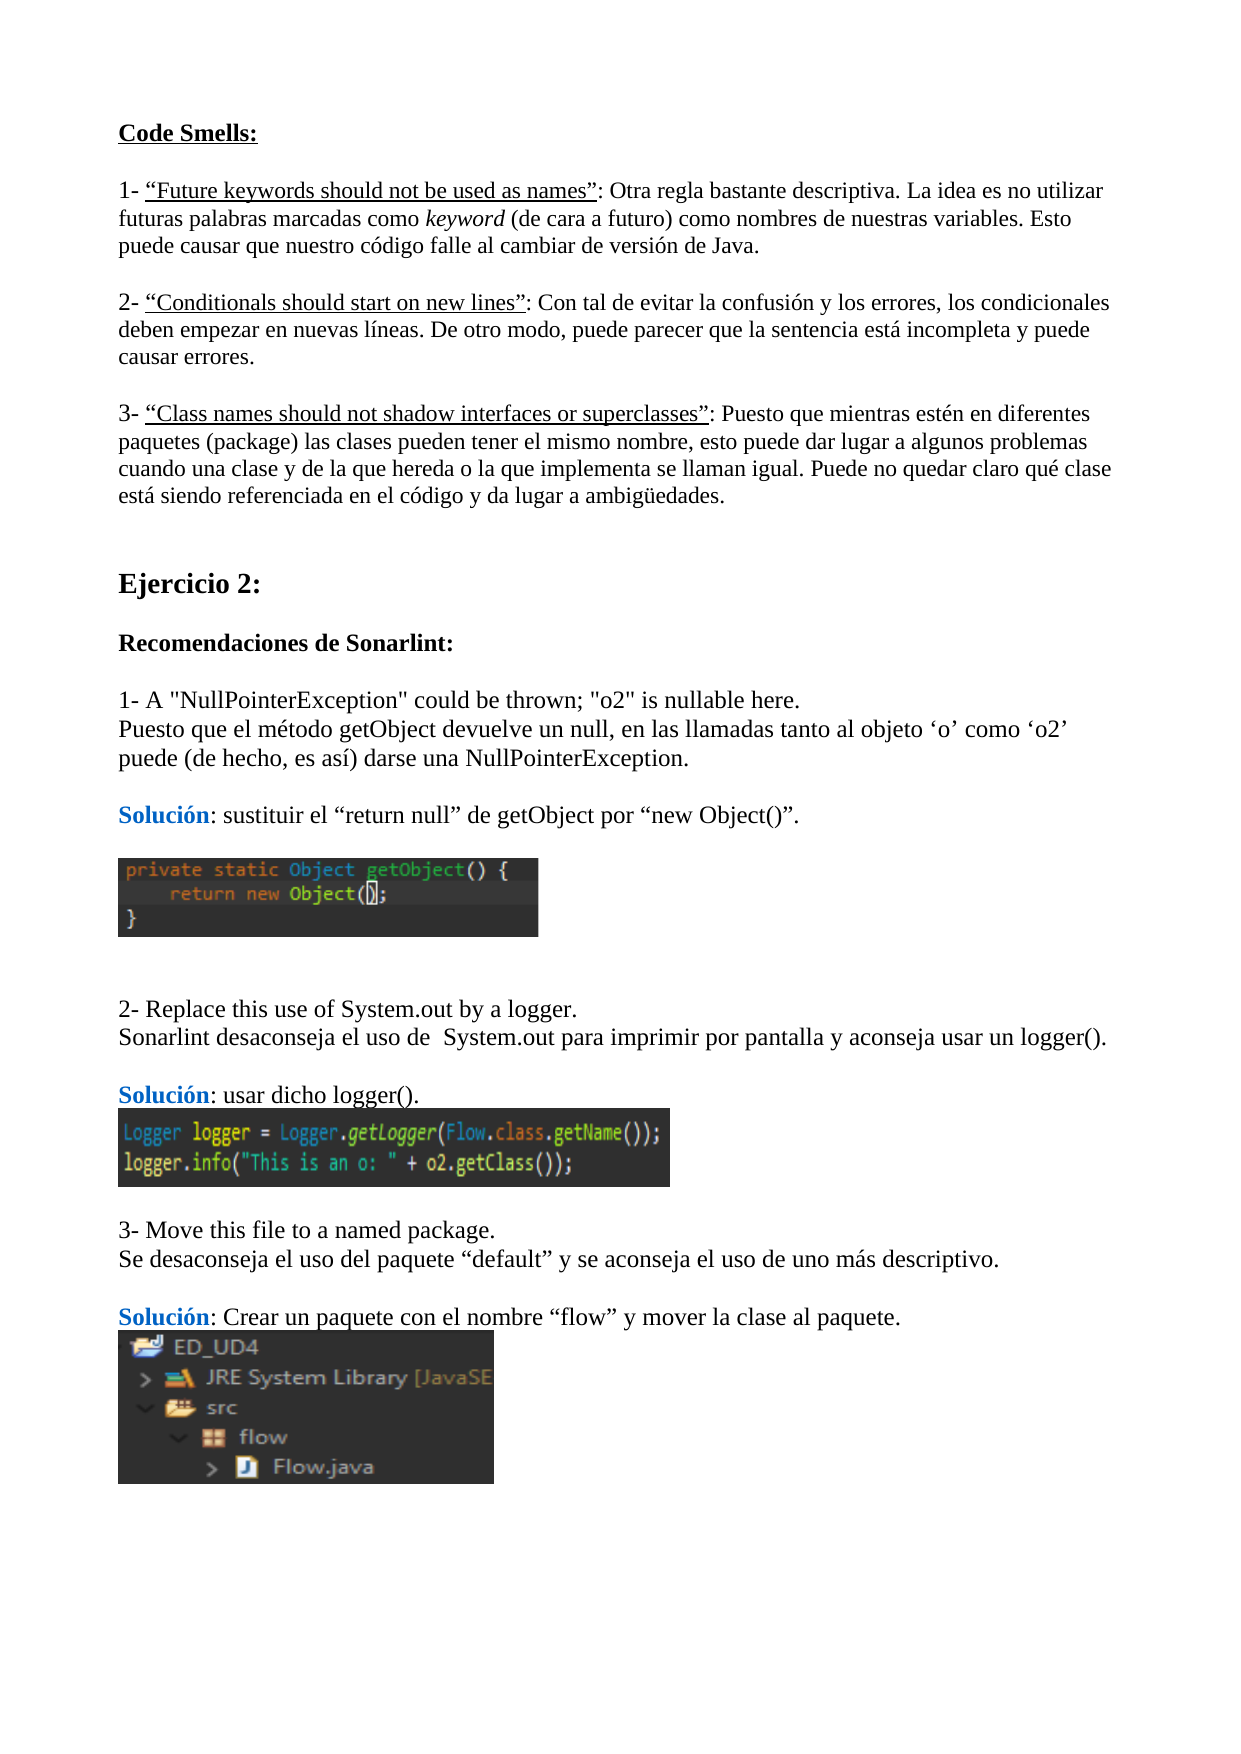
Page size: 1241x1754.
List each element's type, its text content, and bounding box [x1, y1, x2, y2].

text Solución: usar dicho logger(). [118, 1080, 1122, 1109]
text 3- “Class names should not shadow interfaces or superclasses”: Puesto que mientras estén en diferentes paquetes (package) las clases pueden tener el mismo nombre, esto puede dar lugar a algunos problemas cuando una clase y de la que hereda o la que implementa se llaman igual. Puede no quedar claro qué clase está siendo referenciada en el código y da lugar a ambigüedades. [118, 398, 1122, 508]
picture [118, 1108, 670, 1187]
text Recomendaciones de Sonarlint: [118, 628, 1122, 657]
text Code Smells: [118, 118, 1122, 147]
text Se desaconseja el uso del paquete “default” y se aconseja el uso de uno más descriptivo. [118, 1244, 1122, 1273]
text 3- Move this file to a named package. [118, 1216, 1122, 1244]
picture [118, 1330, 494, 1484]
text Ejercicio 2: [118, 566, 1122, 599]
text 1- A "NullPointerException" could be thrown; "o2" is nullable here. [118, 686, 1122, 714]
picture [118, 858, 539, 937]
text 1- “Future keywords should not be used as names”: Otra regla bastante descriptiva. La idea es no utilizar futuras palabras marcadas como keyword (de cara a futuro) como nombres de nuestras variables. Esto puede causar que nuestro código falle al cambiar de versión de Java. [118, 176, 1122, 258]
text 2- Replace this use of System.out by a logger. [118, 994, 1122, 1022]
text 2- “Conditionals should start on new lines”: Con tal de evitar la confusión y los errores, los condicionales deben empezar en nuevas líneas. De otro modo, puede parecer que la sentencia está incompleta y puede causar errores. [118, 287, 1122, 370]
text Solución: sustituir el “return null” de getObject por “new Object()”. [118, 801, 1122, 829]
text Solución: Crear un paquete con el nombre “flow” y mover la clase al paquete. [118, 1302, 1122, 1331]
text Puesto que el método getObject devuelve un null, en las llamadas tanto al objeto ‘o’ como ‘o2’ puede (de hecho, es así) darse una NullPointerException. [118, 714, 1122, 772]
text Sonarlint desaconseja el uso de System.out para imprimir por pantalla y aconseja usar un logger(). [118, 1022, 1122, 1051]
